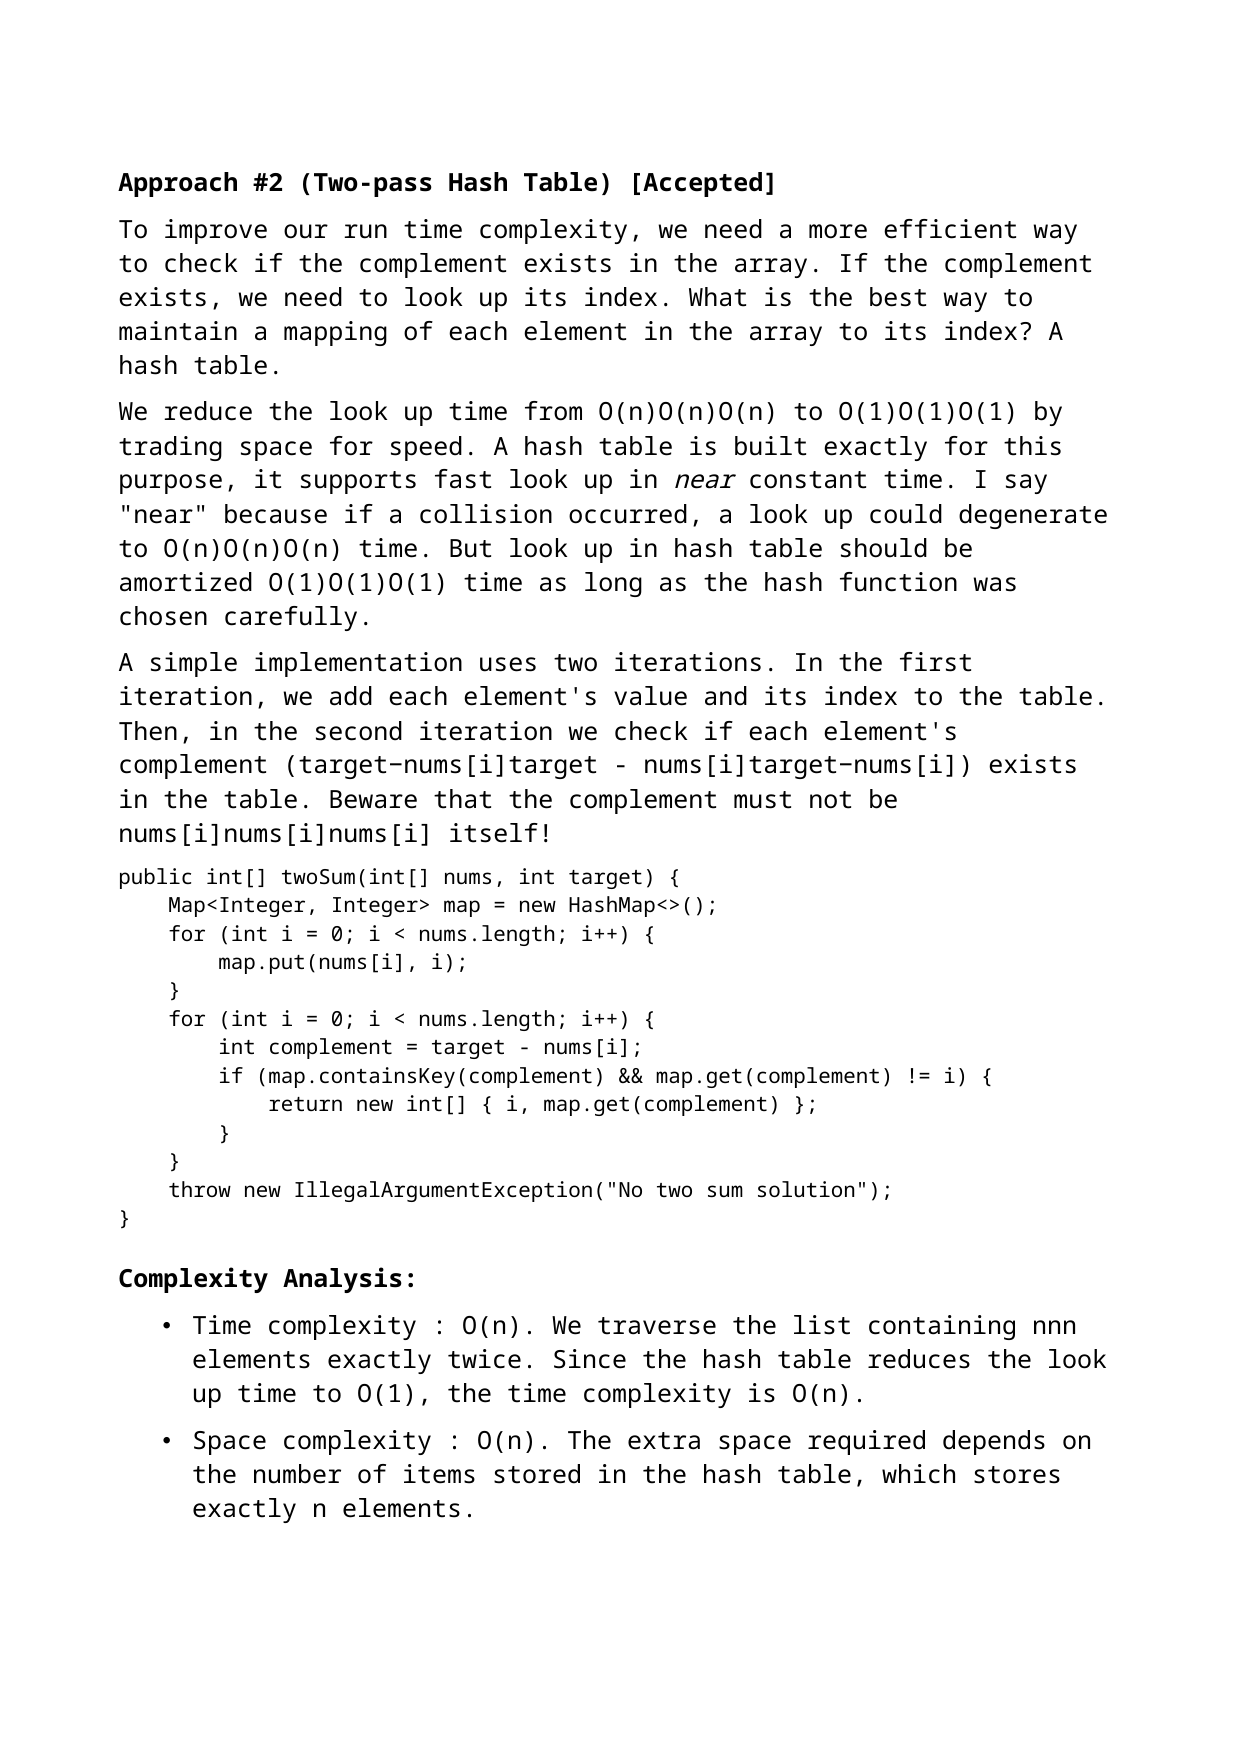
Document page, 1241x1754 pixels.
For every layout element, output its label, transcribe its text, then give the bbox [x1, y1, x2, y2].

text } [118, 1203, 1122, 1232]
text To improve our run time complexity, we need a more efficient way to check if the complement exists in the array. If the complement exists, we need to look up its index. What is the best way to maintain a mapping of each element in the array to its index? A hash table. [118, 211, 1122, 382]
text } [118, 1118, 1122, 1146]
text public int[] twoSum(int[] nums, int target) { [118, 862, 1122, 890]
text } [118, 976, 1122, 1004]
list Space complexity : O(n). The extra space required depends on the number of items stored in the hash table, which stores exactly n elements. [162, 1422, 1122, 1524]
text return new int[] { i, map.get(complement) }; [118, 1089, 1122, 1118]
text int complement = target - nums[i]; [118, 1032, 1122, 1061]
text for (int i = 0; i < nums.length; i++) { [118, 919, 1122, 947]
text if (map.containsKey(complement) && map.get(complement) != i) { [118, 1061, 1122, 1089]
text Complexity Analysis: [118, 1261, 1122, 1295]
text We reduce the look up time from O(n)O(n)O(n) to O(1)O(1)O(1) by trading space for speed. A hash table is built exactly for this purpose, it supports fast look up in near constant time. I say "near" because if a collision occurred, a look up could degenerate to O(n)O(n)O(n) time. But look up in hash table should be amortized O(1)O(1)O(1) time as long as the hash function was chosen carefully. [118, 394, 1122, 632]
subtitle Approach #2 (Two-pass Hash Table) [Accepted] [118, 165, 1122, 199]
text Map<Integer, Integer> map = new HashMap<>(); [118, 890, 1122, 919]
list Time complexity : O(n). We traverse the list containing nnn elements exactly twice. Since the hash table reduces the look up time to O(1), the time complexity is O(n). [162, 1308, 1122, 1410]
text for (int i = 0; i < nums.length; i++) { [118, 1004, 1122, 1032]
text } [118, 1146, 1122, 1175]
text map.put(nums[i], i); [118, 947, 1122, 976]
text throw new IllegalArgumentException("No two sum solution"); [118, 1175, 1122, 1203]
text A simple implementation uses two iterations. In the first iteration, we add each element's value and its index to the table. Then, in the second iteration we check if each element's complement (target−nums[i]target - nums[i]target−nums[i]) exists in the table. Beware that the complement must not be nums[i]nums[i]nums[i] itself! [118, 645, 1122, 849]
